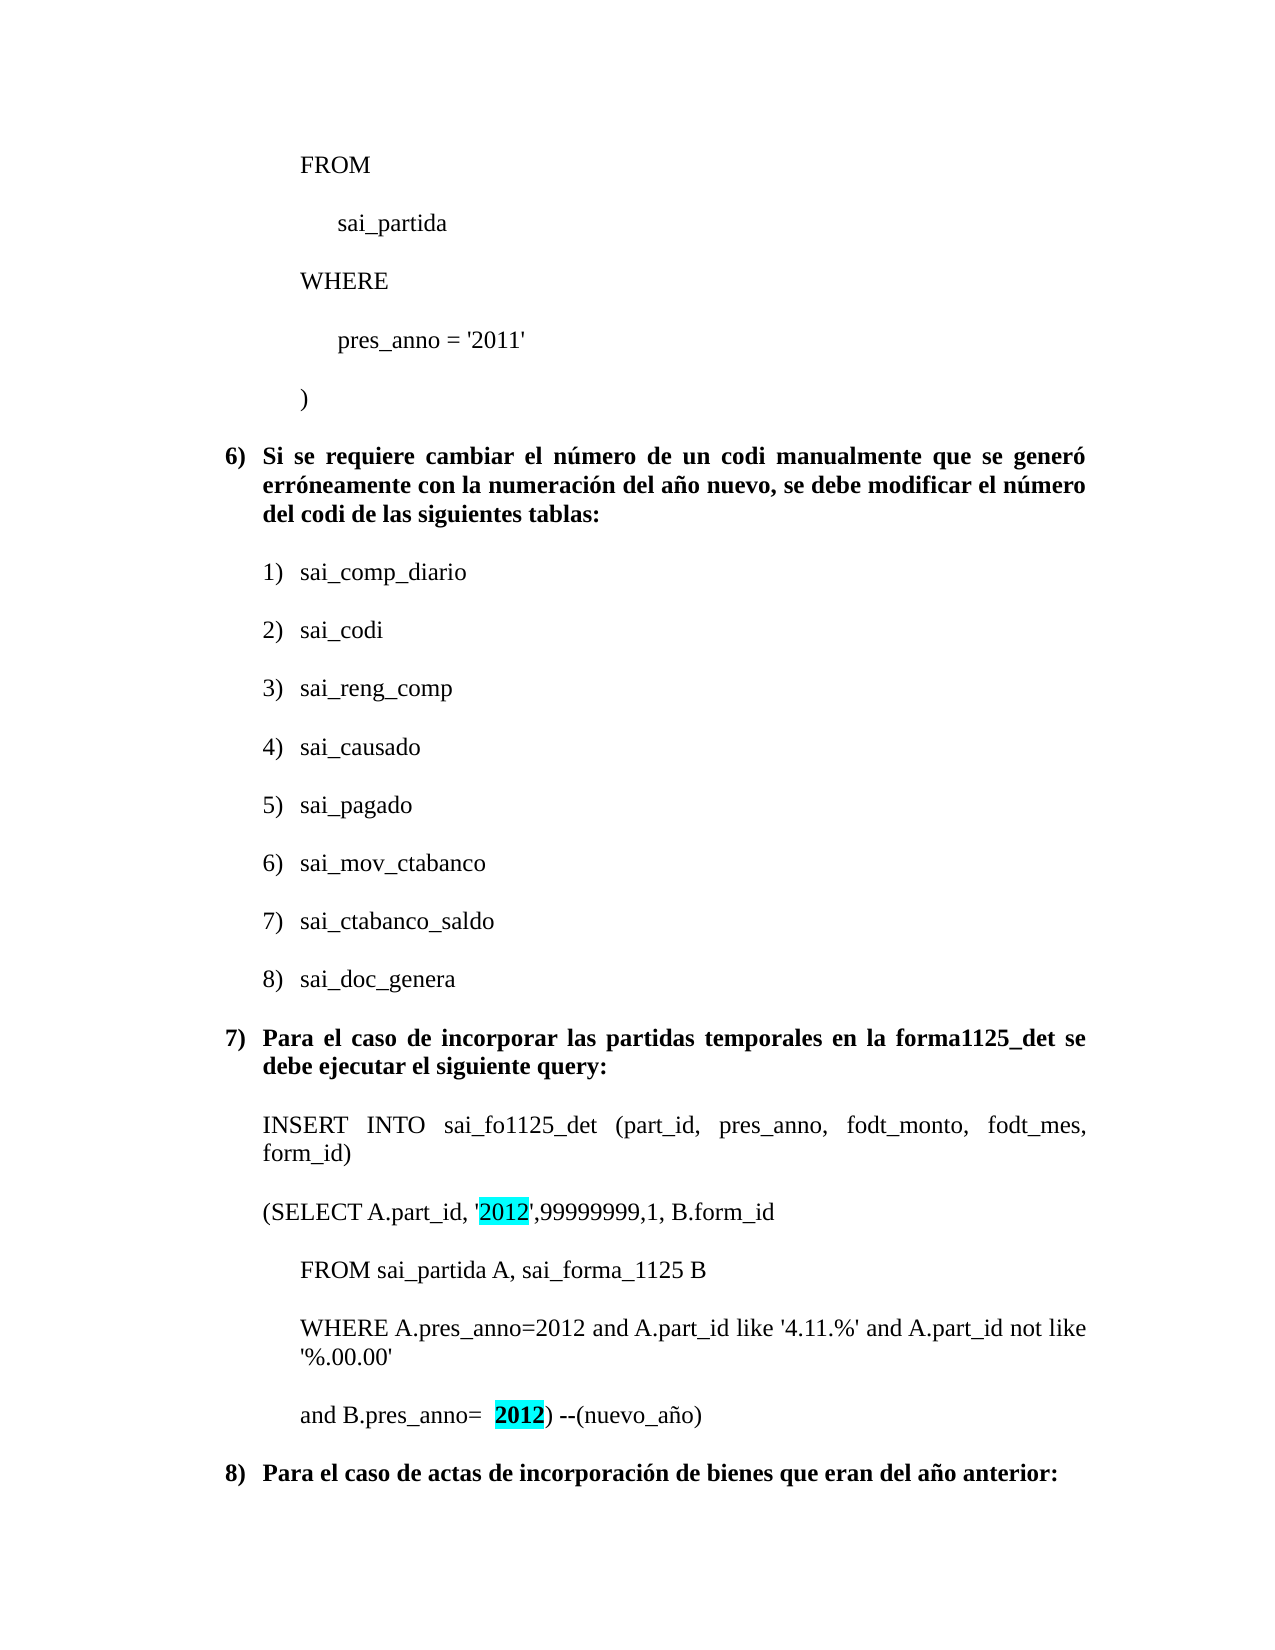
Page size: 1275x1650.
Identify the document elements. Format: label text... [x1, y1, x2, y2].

list and B.pres_anno= 2012) --(nuevo_año) [262, 1400, 1087, 1429]
list sai_codi [262, 615, 1087, 644]
list sai_reng_comp [262, 673, 1087, 702]
list sai_ctabanco_saldo [262, 906, 1087, 935]
list pres_anno = '2011' [300, 325, 1087, 353]
list sai_mov_ctabanco [262, 848, 1087, 877]
list sai_comp_diario [262, 557, 1087, 586]
list sai_doc_genera [262, 964, 1087, 993]
list Para el caso de actas de incorporación de bienes que eran del año anterior: [225, 1458, 1087, 1487]
list WHERE A.pres_anno=2012 and A.part_id like '4.11.%' and A.part_id not like '%.00.00' [262, 1313, 1087, 1371]
list sai_causado [262, 732, 1087, 760]
list Si se requiere cambiar el número de un codi manualmente que se generó erróneamente con la numeración del año nuevo, se debe modificar el número del codi de las siguientes tablas: [225, 441, 1087, 527]
list sai_partida [300, 208, 1087, 237]
list sai_pagado [262, 790, 1087, 818]
list WHERE [262, 266, 1087, 295]
list (SELECT A.part_id, '2012',99999999,1, B.form_id [225, 1197, 1087, 1225]
list INSERT INTO sai_fo1125_det (part_id, pres_anno, fodt_monto, fodt_mes, form_id) [225, 1110, 1087, 1167]
list Para el caso de incorporar las partidas temporales en la forma1125_det se debe ejecutar el siguiente query: [225, 1023, 1087, 1080]
list FROM [262, 150, 1087, 179]
list ) [262, 383, 1087, 412]
list FROM sai_partida A, sai_forma_1125 B [262, 1255, 1087, 1284]
